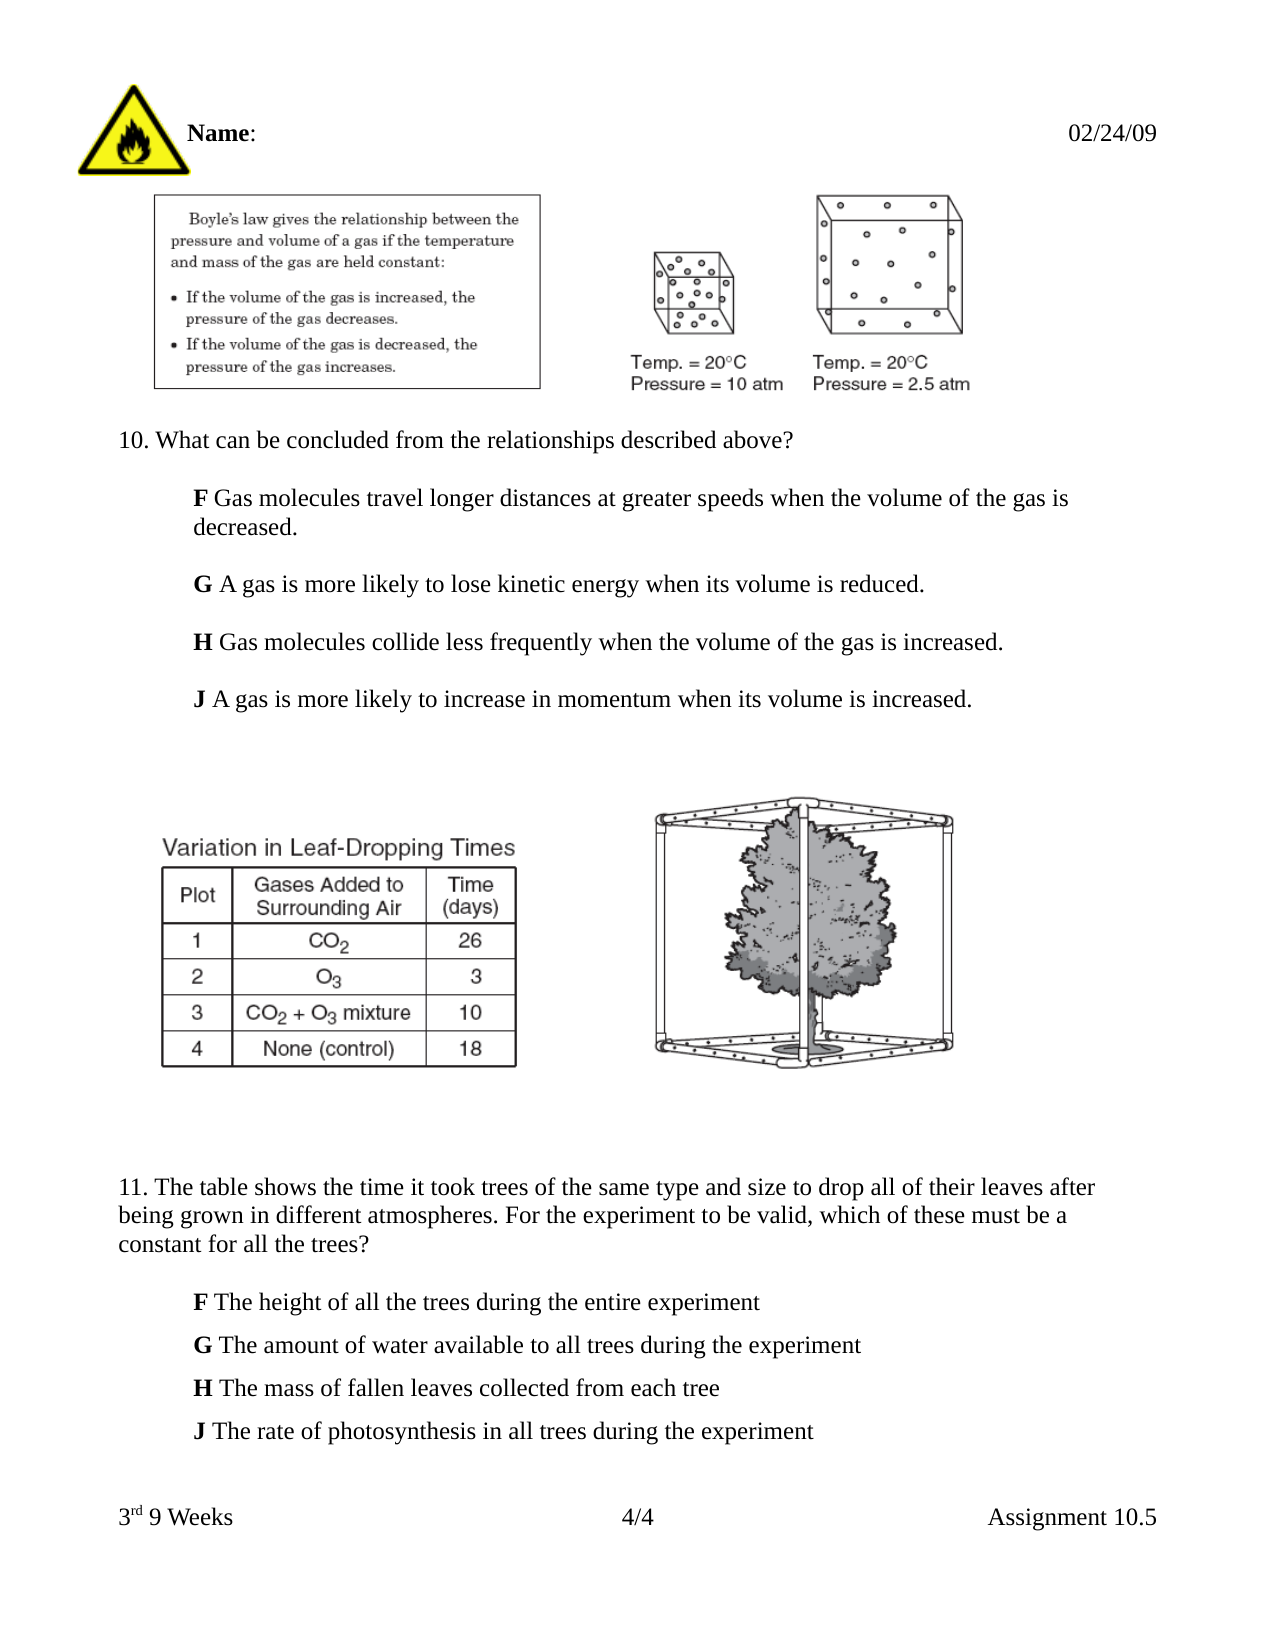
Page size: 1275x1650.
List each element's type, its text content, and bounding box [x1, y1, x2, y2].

text H Gas molecules collide less frequently when the volume of the gas is increased. [193, 627, 1157, 656]
text 11. The table shows the time it took trees of the same type and size to drop all of their leaves after being grown in different atmospheres. For the experiment to be valid, which of these must be a constant for all the trees? [118, 1172, 1157, 1258]
text G The amount of water available to all trees during the experiment [193, 1330, 1157, 1358]
text J The rate of photosynthesis in all trees during the experiment [193, 1416, 1157, 1445]
text F Gas molecules travel longer distances at greater speeds when the volume of the gas is decreased. [193, 483, 1157, 541]
picture [77, 84, 191, 176]
text 10. What can be concluded from the relationships described above? [118, 426, 1157, 454]
text G A gas is more likely to lose kinetic energy when its volume is reduced. [193, 569, 1157, 598]
text F The height of all the trees during the entire experiment [193, 1287, 1157, 1315]
text J A gas is more likely to increase in momentum when its volume is increased. [193, 684, 1157, 713]
text H The mass of fallen leaves collected from each tree [193, 1373, 1157, 1402]
